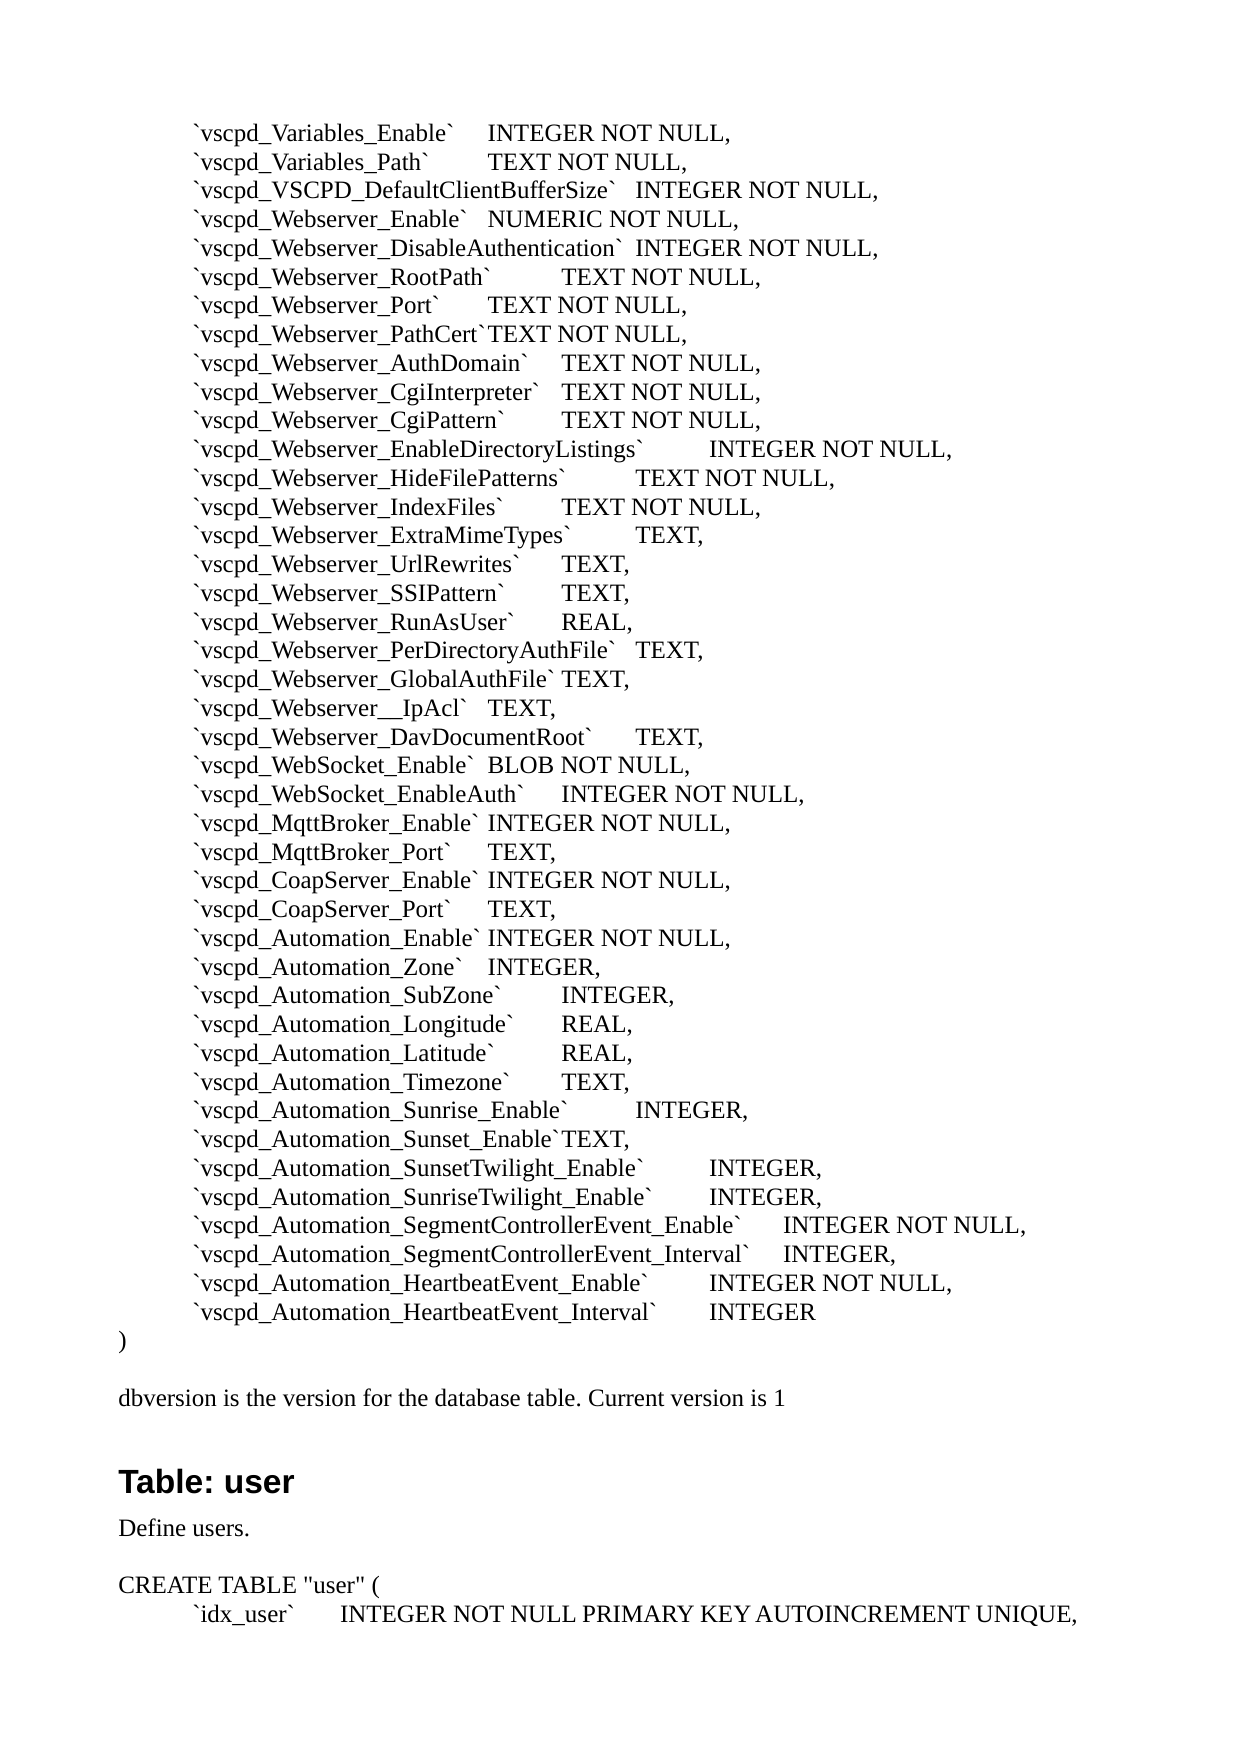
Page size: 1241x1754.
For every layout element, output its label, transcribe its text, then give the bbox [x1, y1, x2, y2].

text `vscpd_WebSocket_EnableAuth` INTEGER NOT NULL, [118, 779, 1122, 808]
text `vscpd_Webserver_RunAsUser` REAL, [118, 607, 1122, 636]
text `vscpd_Webserver_HideFilePatterns` TEXT NOT NULL, [118, 463, 1122, 492]
text `vscpd_Automation_SunsetTwilight_Enable` INTEGER, [118, 1153, 1122, 1182]
text `vscpd_Webserver_DavDocumentRoot` TEXT, [118, 722, 1122, 751]
text `vscpd_Webserver_ExtraMimeTypes` TEXT, [118, 521, 1122, 549]
text `vscpd_WebSocket_Enable` BLOB NOT NULL, [118, 751, 1122, 779]
text `vscpd_Automation_Sunrise_Enable` INTEGER, [118, 1096, 1122, 1124]
text CREATE TABLE "user" ( [118, 1570, 1122, 1599]
text `vscpd_Webserver_Enable` NUMERIC NOT NULL, [118, 204, 1122, 233]
text `vscpd_Variables_Path` TEXT NOT NULL, [118, 147, 1122, 176]
text `vscpd_Automation_Sunset_Enable` TEXT, [118, 1124, 1122, 1153]
text `vscpd_Automation_SunriseTwilight_Enable` INTEGER, [118, 1182, 1122, 1211]
text `vscpd_Webserver_Port` TEXT NOT NULL, [118, 291, 1122, 319]
text `vscpd_Variables_Enable` INTEGER NOT NULL, [118, 118, 1122, 147]
text `vscpd_MqttBroker_Port` TEXT, [118, 837, 1122, 866]
text `vscpd_Webserver_SSIPattern` TEXT, [118, 578, 1122, 607]
text `vscpd_Automation_HeartbeatEvent_Enable` INTEGER NOT NULL, [118, 1268, 1122, 1297]
text Define users. [118, 1513, 1122, 1541]
text `vscpd_Automation_Timezone` TEXT, [118, 1067, 1122, 1096]
subtitle Table: user [118, 1461, 1122, 1500]
text `vscpd_Webserver_IndexFiles` TEXT NOT NULL, [118, 492, 1122, 521]
text `vscpd_Automation_SegmentControllerEvent_Enable` INTEGER NOT NULL, [118, 1211, 1122, 1239]
text `vscpd_Webserver_GlobalAuthFile` TEXT, [118, 664, 1122, 693]
text ) [118, 1326, 1122, 1354]
text `vscpd_Webserver_UrlRewrites` TEXT, [118, 549, 1122, 578]
text `vscpd_Webserver_CgiPattern` TEXT NOT NULL, [118, 406, 1122, 434]
text `vscpd_Automation_Enable` INTEGER NOT NULL, [118, 923, 1122, 952]
text `vscpd_Webserver_PerDirectoryAuthFile` TEXT, [118, 636, 1122, 664]
text `vscpd_CoapServer_Port` TEXT, [118, 894, 1122, 923]
text `vscpd_Webserver_AuthDomain` TEXT NOT NULL, [118, 348, 1122, 377]
text dbversion is the version for the database table. Current version is 1 [118, 1383, 1122, 1412]
text `vscpd_Webserver__IpAcl` TEXT, [118, 693, 1122, 722]
text `vscpd_VSCPD_DefaultClientBufferSize` INTEGER NOT NULL, [118, 176, 1122, 204]
text `vscpd_Webserver_EnableDirectoryListings` INTEGER NOT NULL, [118, 434, 1122, 463]
text `vscpd_CoapServer_Enable` INTEGER NOT NULL, [118, 866, 1122, 894]
text `vscpd_Webserver_DisableAuthentication` INTEGER NOT NULL, [118, 233, 1122, 262]
text `vscpd_Automation_Latitude` REAL, [118, 1038, 1122, 1067]
text `vscpd_Automation_SubZone` INTEGER, [118, 981, 1122, 1009]
text `idx_user` INTEGER NOT NULL PRIMARY KEY AUTOINCREMENT UNIQUE, [118, 1599, 1122, 1628]
text `vscpd_Webserver_CgiInterpreter` TEXT NOT NULL, [118, 377, 1122, 406]
text `vscpd_Webserver_PathCert` TEXT NOT NULL, [118, 319, 1122, 348]
text `vscpd_Automation_HeartbeatEvent_Interval` INTEGER [118, 1297, 1122, 1326]
text `vscpd_MqttBroker_Enable` INTEGER NOT NULL, [118, 808, 1122, 837]
text `vscpd_Automation_Zone` INTEGER, [118, 952, 1122, 981]
text `vscpd_Webserver_RootPath` TEXT NOT NULL, [118, 262, 1122, 291]
text `vscpd_Automation_Longitude` REAL, [118, 1009, 1122, 1038]
text `vscpd_Automation_SegmentControllerEvent_Interval` INTEGER, [118, 1239, 1122, 1268]
